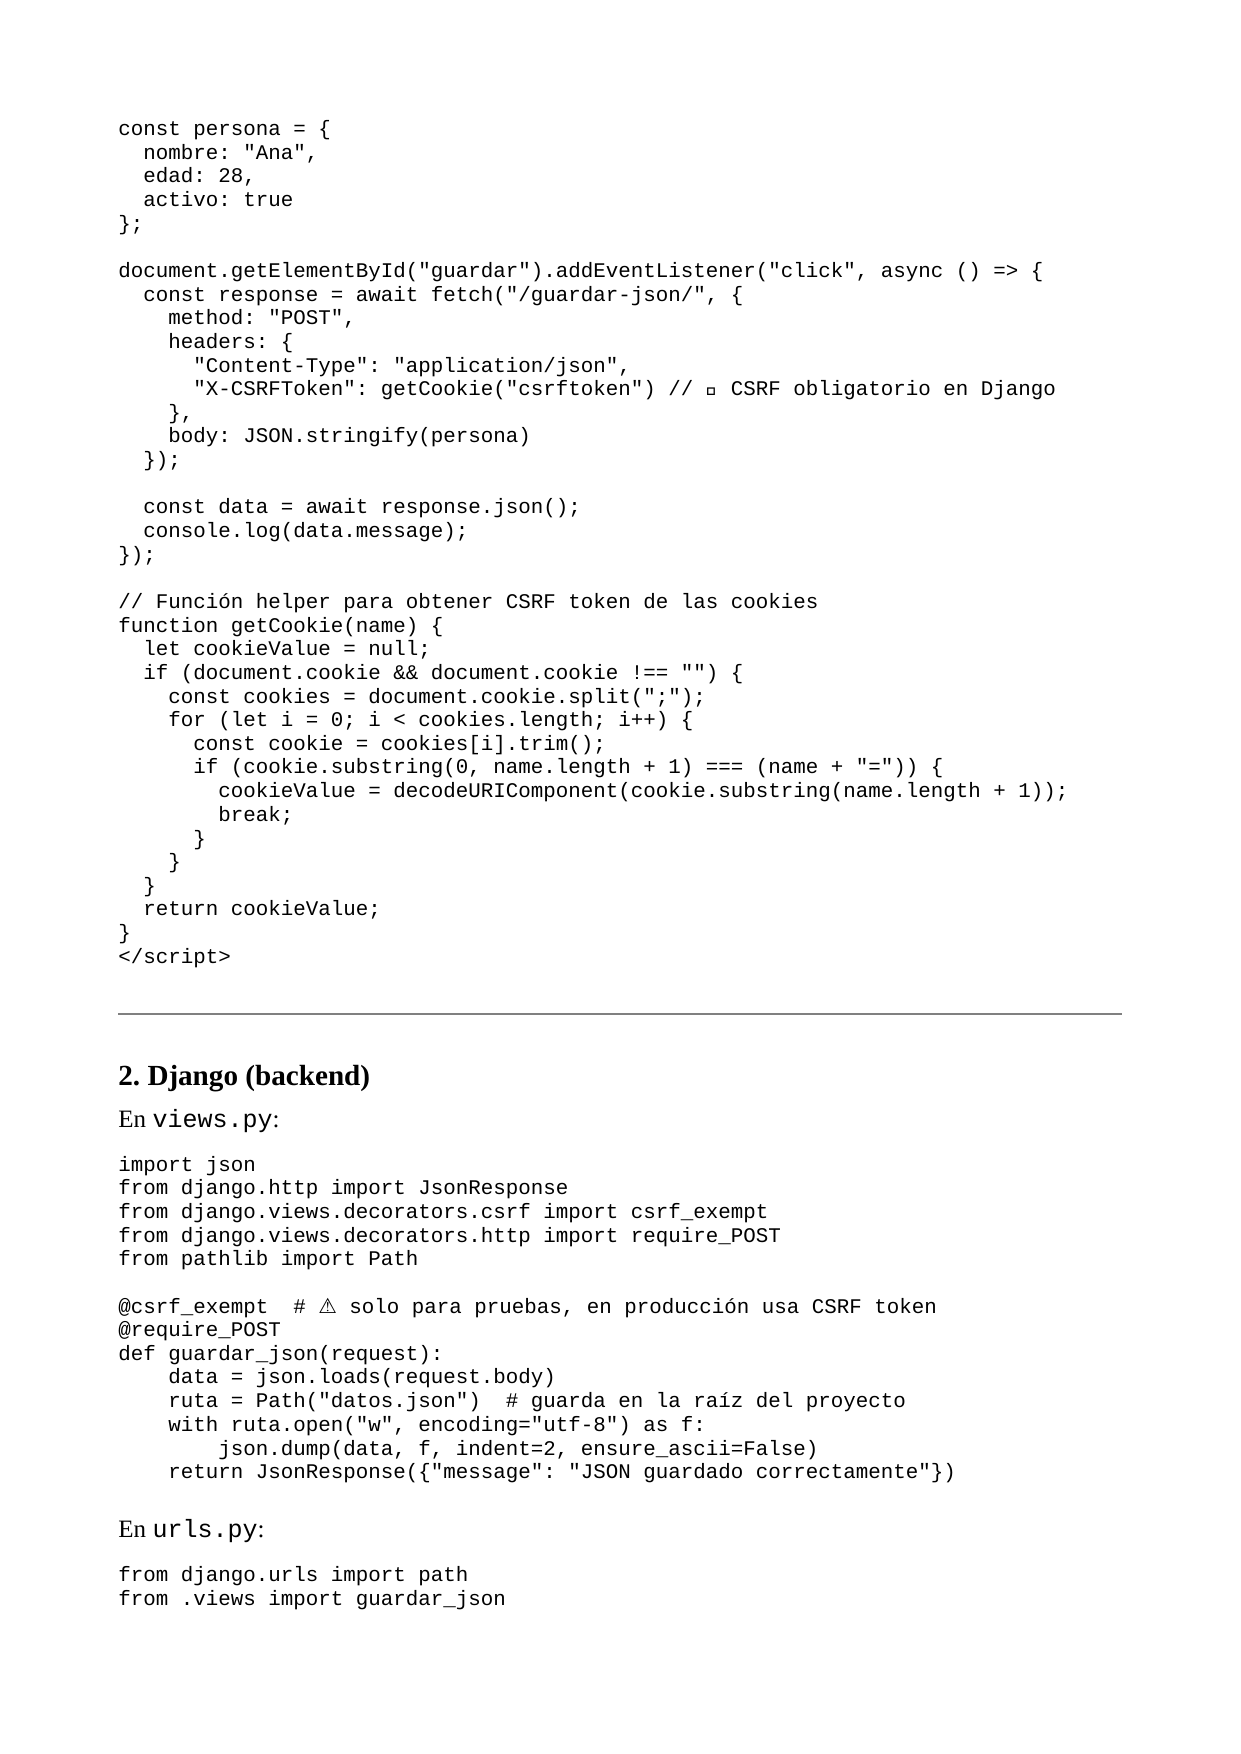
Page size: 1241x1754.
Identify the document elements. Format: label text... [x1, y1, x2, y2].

text if (cookie.substring(0, name.length + 1) === (name + "=")) { [118, 757, 1122, 780]
text from django.views.decorators.csrf import csrf_exempt [118, 1201, 1122, 1225]
text En views.py: [118, 1104, 1122, 1134]
text if (document.cookie && document.cookie !== "") { [118, 662, 1122, 686]
text json.dump(data, f, indent=2, ensure_ascii=False) [118, 1437, 1122, 1461]
text from django.views.decorators.http import require_POST [118, 1225, 1122, 1248]
text }); [118, 449, 1122, 473]
text console.log(data.message); [118, 520, 1122, 544]
text } [118, 922, 1122, 946]
text } [118, 851, 1122, 875]
text document.getElementById("guardar").addEventListener("click", async () => { [118, 260, 1122, 284]
text "Content-Type": "application/json", [118, 354, 1122, 378]
text body: JSON.stringify(persona) [118, 426, 1122, 449]
text activo: true [118, 189, 1122, 213]
text "X-CSRFToken": getCookie("csrftoken") // 🔑 CSRF obligatorio en Django [118, 378, 1122, 402]
text const data = await response.json(); [118, 496, 1122, 520]
text @require_POST [118, 1319, 1122, 1343]
text const persona = { [118, 118, 1122, 142]
text function getCookie(name) { [118, 615, 1122, 638]
text @csrf_exempt # ⚠️ solo para pruebas, en producción usa CSRF token [118, 1296, 1122, 1319]
text } [118, 875, 1122, 898]
text cookieValue = decodeURIComponent(cookie.substring(name.length + 1)); [118, 780, 1122, 804]
text from pathlib import Path [118, 1248, 1122, 1272]
subtitle 2. Django (backend) [118, 1058, 1122, 1091]
text let cookieValue = null; [118, 638, 1122, 662]
text from .views import guardar_json [118, 1588, 1122, 1612]
text // Función helper para obtener CSRF token de las cookies [118, 591, 1122, 615]
text nombre: "Ana", [118, 142, 1122, 165]
text } [118, 827, 1122, 851]
text method: "POST", [118, 307, 1122, 331]
text edad: 28, [118, 165, 1122, 189]
text ruta = Path("datos.json") # guarda en la raíz del proyecto [118, 1390, 1122, 1414]
text }; [118, 213, 1122, 236]
text from django.urls import path [118, 1564, 1122, 1588]
text from django.http import JsonResponse [118, 1177, 1122, 1201]
text return cookieValue; [118, 898, 1122, 922]
text with ruta.open("w", encoding="utf-8") as f: [118, 1414, 1122, 1437]
text break; [118, 804, 1122, 827]
text }, [118, 402, 1122, 426]
text for (let i = 0; i < cookies.length; i++) { [118, 709, 1122, 733]
text En urls.py: [118, 1514, 1122, 1545]
text const response = await fetch("/guardar-json/", { [118, 284, 1122, 307]
text </script> [118, 946, 1122, 969]
text headers: { [118, 331, 1122, 354]
text import json [118, 1154, 1122, 1177]
text return JsonResponse({"message": "JSON guardado correctamente"}) [118, 1461, 1122, 1485]
text const cookies = document.cookie.split(";"); [118, 686, 1122, 709]
text data = json.loads(request.body) [118, 1367, 1122, 1390]
text const cookie = cookies[i].trim(); [118, 733, 1122, 757]
text }); [118, 544, 1122, 567]
text def guardar_json(request): [118, 1343, 1122, 1367]
